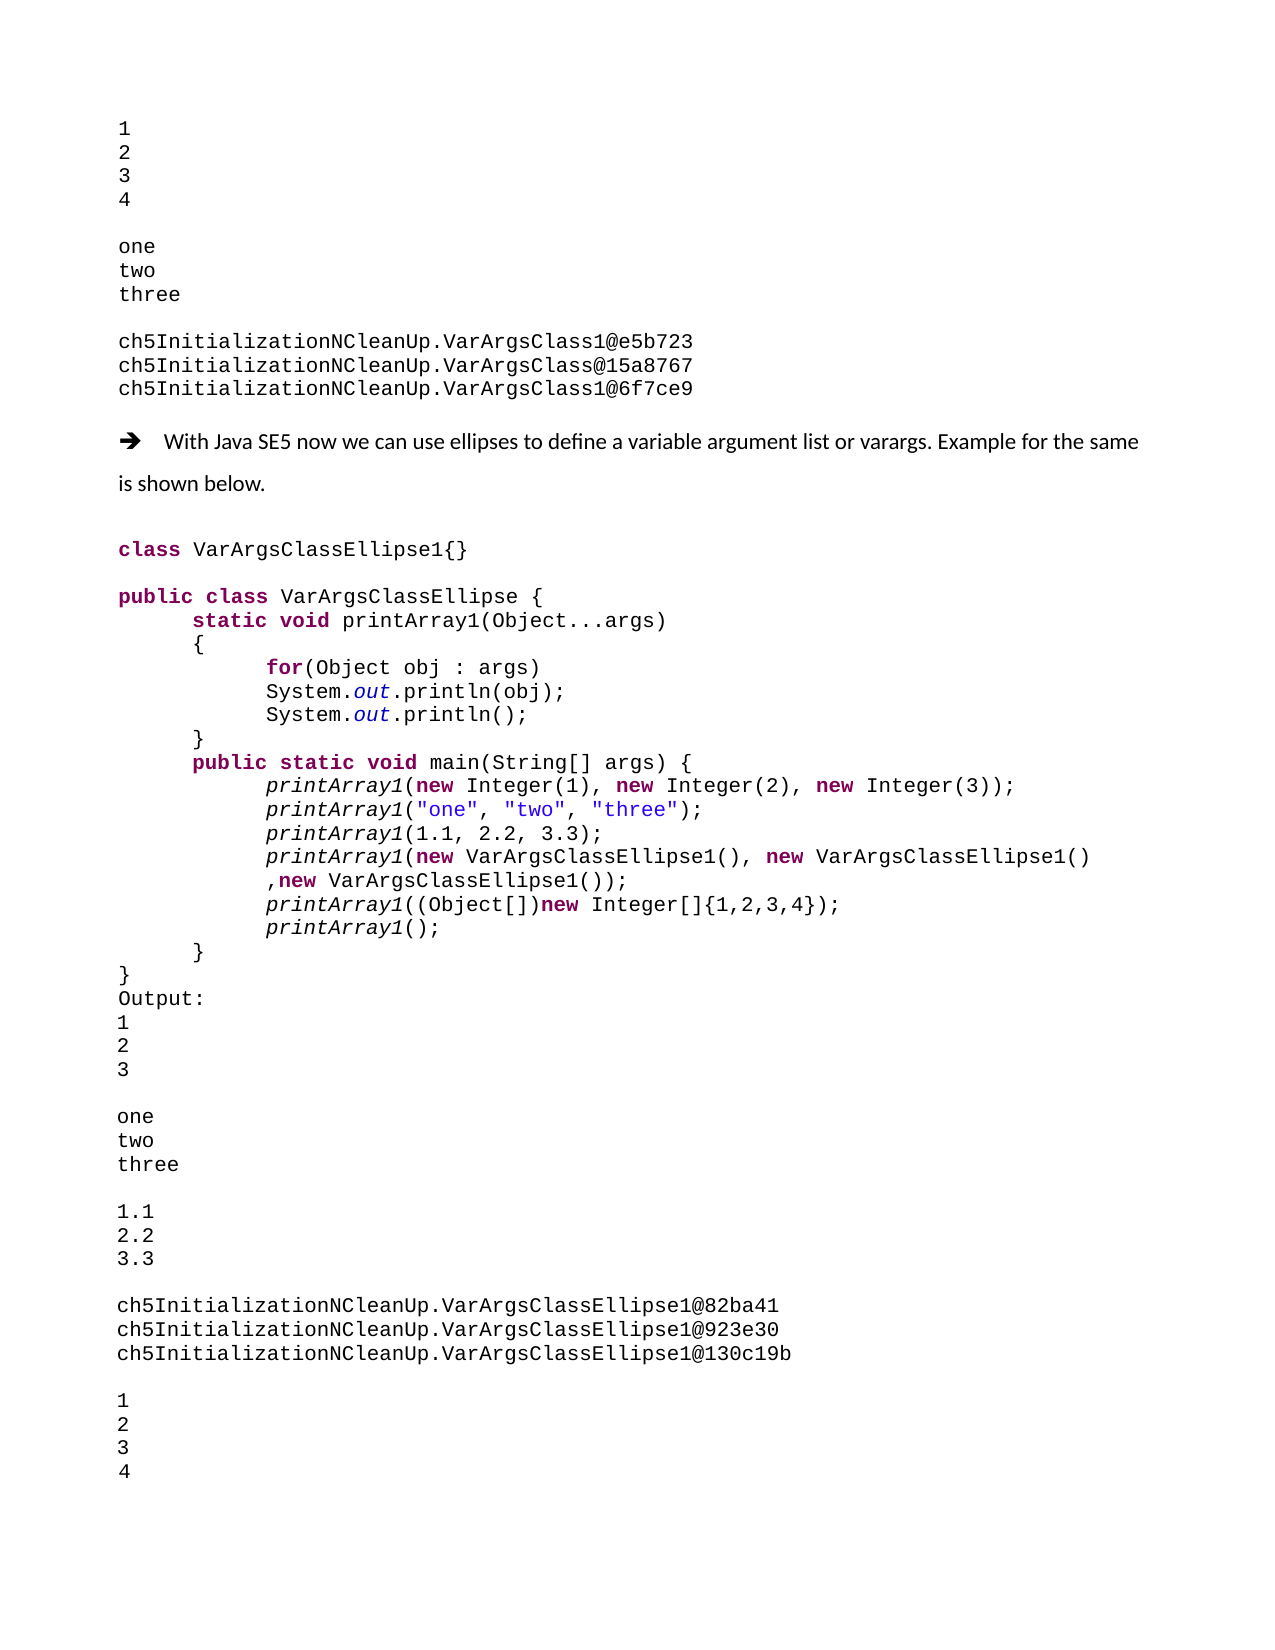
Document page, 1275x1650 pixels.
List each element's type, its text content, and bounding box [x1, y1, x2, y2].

text class VarArgsClassEllipse1{} [118, 539, 1157, 562]
text printArray1(new Integer(1), new Integer(2), new Integer(3)); [118, 775, 1157, 799]
text 2 [118, 142, 1157, 165]
text 1 [118, 118, 1157, 142]
text 3 [117, 1059, 1157, 1083]
text printArray1(new VarArgsClassEllipse1(), new VarArgsClassEllipse1() [118, 846, 1157, 870]
list With Java SE5 now we can use ellipses to define a variable argument list or varargs. Example for the same is shown below. [118, 427, 1157, 497]
text 2.2 [117, 1224, 1157, 1248]
text 4 [118, 189, 1157, 213]
text } [118, 728, 1157, 752]
text printArray1("one", "two", "three"); [118, 799, 1157, 823]
text public static void main(String[] args) { [118, 752, 1157, 775]
text printArray1(1.1, 2.2, 3.3); [118, 823, 1157, 846]
text ,new VarArgsClassEllipse1()); [118, 870, 1157, 893]
text three [118, 284, 1157, 307]
text ch5InitializationNCleanUp.VarArgsClass1@e5b723 [118, 331, 1157, 354]
text } [118, 964, 1157, 988]
text 1.1 [117, 1201, 1157, 1224]
text public class VarArgsClassEllipse { [118, 586, 1157, 610]
text printArray1((Object[])new Integer[]{1,2,3,4}); [118, 893, 1157, 917]
text 4 [118, 1461, 1157, 1485]
text } [118, 941, 1157, 964]
text one [118, 236, 1157, 260]
text ch5InitializationNCleanUp.VarArgsClass1@6f7ce9 [118, 378, 1157, 402]
text 3 [118, 165, 1157, 189]
text printArray1(); [118, 917, 1157, 941]
text 2 [117, 1414, 1157, 1437]
text ch5InitializationNCleanUp.VarArgsClassEllipse1@130c19b [117, 1343, 1157, 1366]
text ch5InitializationNCleanUp.VarArgsClassEllipse1@82ba41 [117, 1296, 1157, 1319]
text two [117, 1130, 1157, 1154]
text Output: [118, 988, 1157, 1012]
text 1 [117, 1390, 1157, 1414]
text ch5InitializationNCleanUp.VarArgsClass@15a8767 [118, 354, 1157, 378]
text ch5InitializationNCleanUp.VarArgsClassEllipse1@923e30 [117, 1319, 1157, 1343]
text one [117, 1106, 1157, 1130]
text 2 [117, 1035, 1157, 1059]
text 3 [117, 1437, 1157, 1461]
text 3.3 [117, 1248, 1157, 1272]
text three [117, 1154, 1157, 1177]
text 1 [117, 1012, 1157, 1035]
text static void printArray1(Object...args) [118, 610, 1157, 633]
text for(Object obj : args) [118, 657, 1157, 681]
text System.out.println(); [118, 704, 1157, 728]
text two [118, 260, 1157, 284]
text System.out.println(obj); [118, 681, 1157, 704]
text { [118, 633, 1157, 657]
